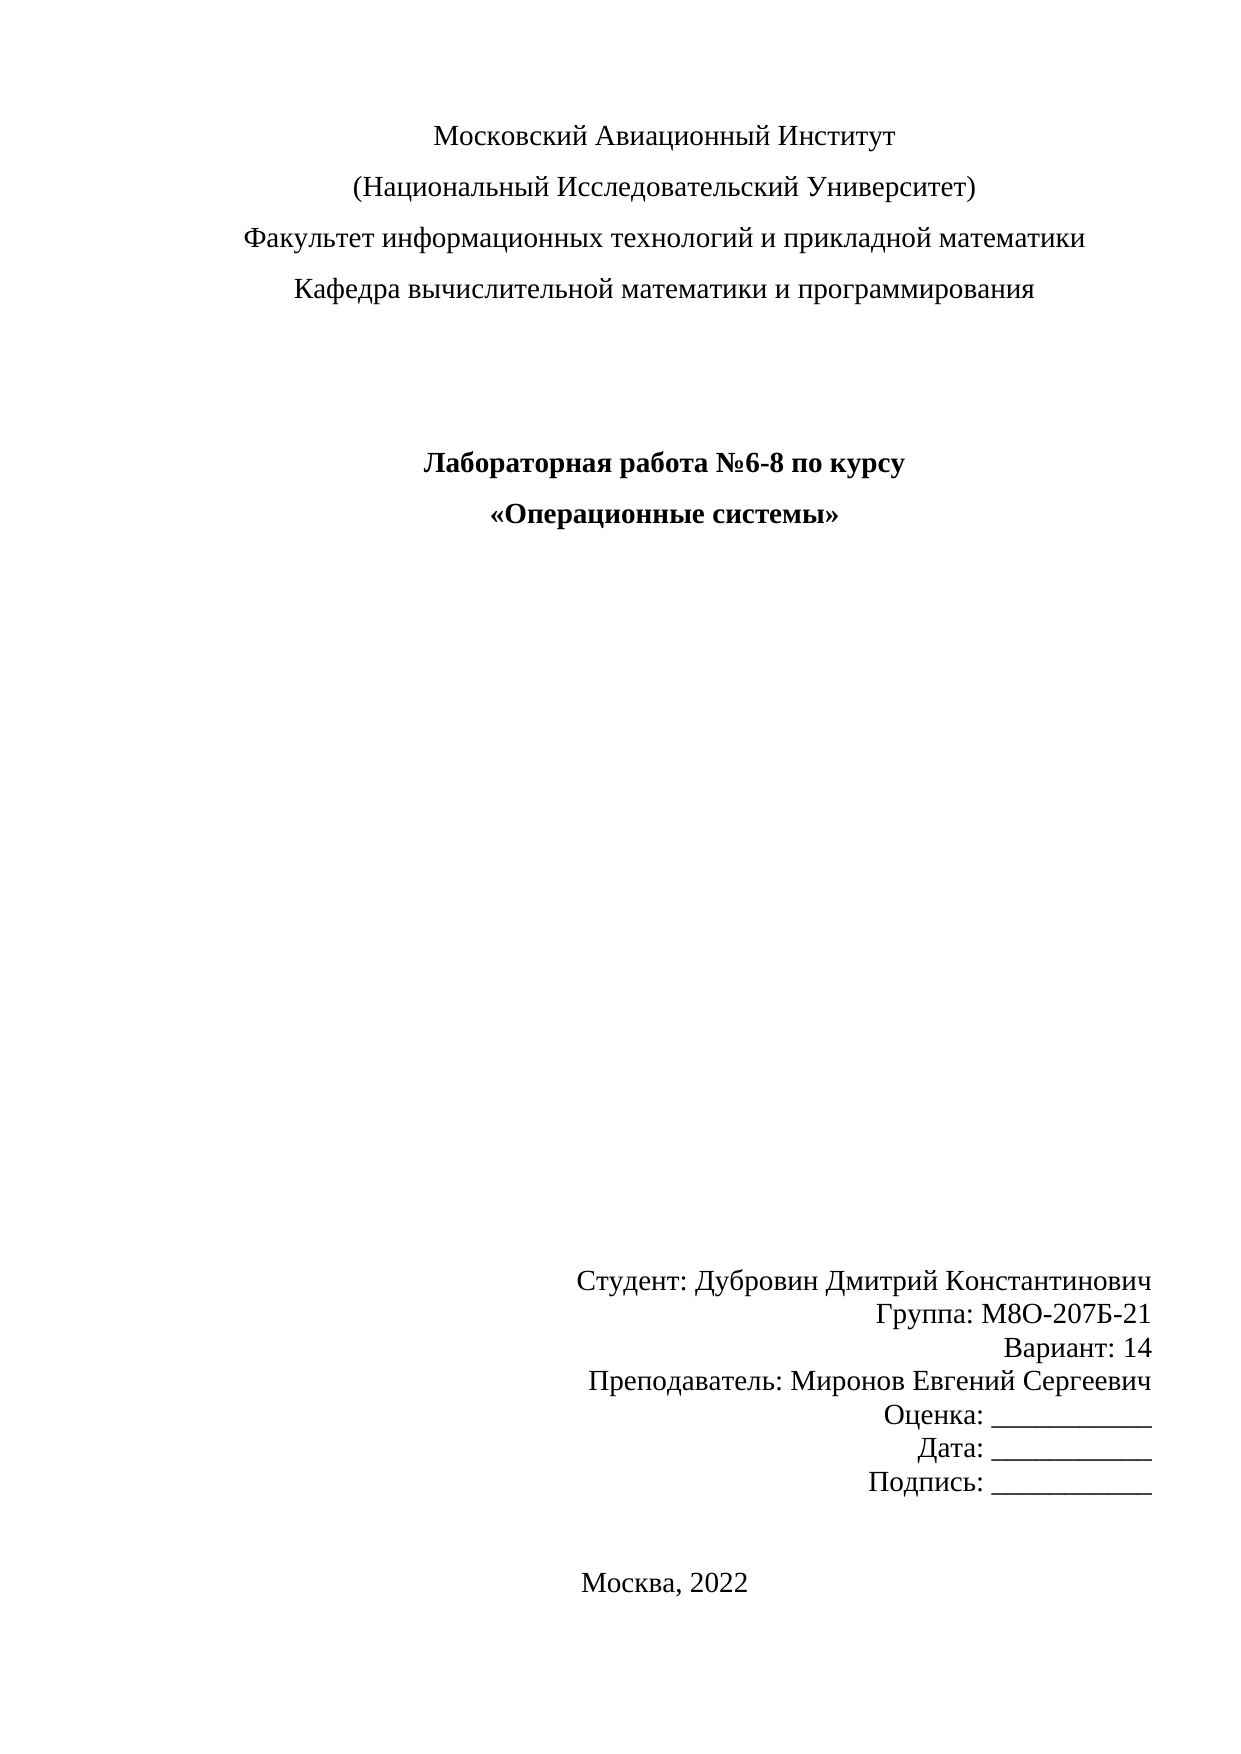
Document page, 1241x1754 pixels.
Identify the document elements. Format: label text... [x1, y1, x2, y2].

text Дата: ___________ [177, 1431, 1152, 1464]
text (Национальный Исследовательский Университет) [177, 169, 1152, 203]
text Подпись: ___________ [177, 1464, 1152, 1498]
text Лабораторная работа №6-8 по курсу [177, 445, 1152, 478]
text Московский Авиационный Институт [177, 118, 1152, 152]
text Студент: Дубровин Дмитрий Константинович [177, 1263, 1152, 1296]
text Факультет информационных технологий и прикладной математики [177, 220, 1152, 254]
text Группа: М8О-207Б-21 [767, 1296, 1152, 1330]
text Оценка: ___________ [177, 1397, 1152, 1431]
text Кафедра вычислительной математики и программирования [177, 272, 1152, 305]
text Вариант: 14 [767, 1330, 1152, 1363]
text Москва, 2022 [177, 1565, 1152, 1598]
text Преподаватель: Миронов Евгений Сергеевич [177, 1363, 1152, 1397]
text «Операционные системы» [177, 496, 1152, 529]
